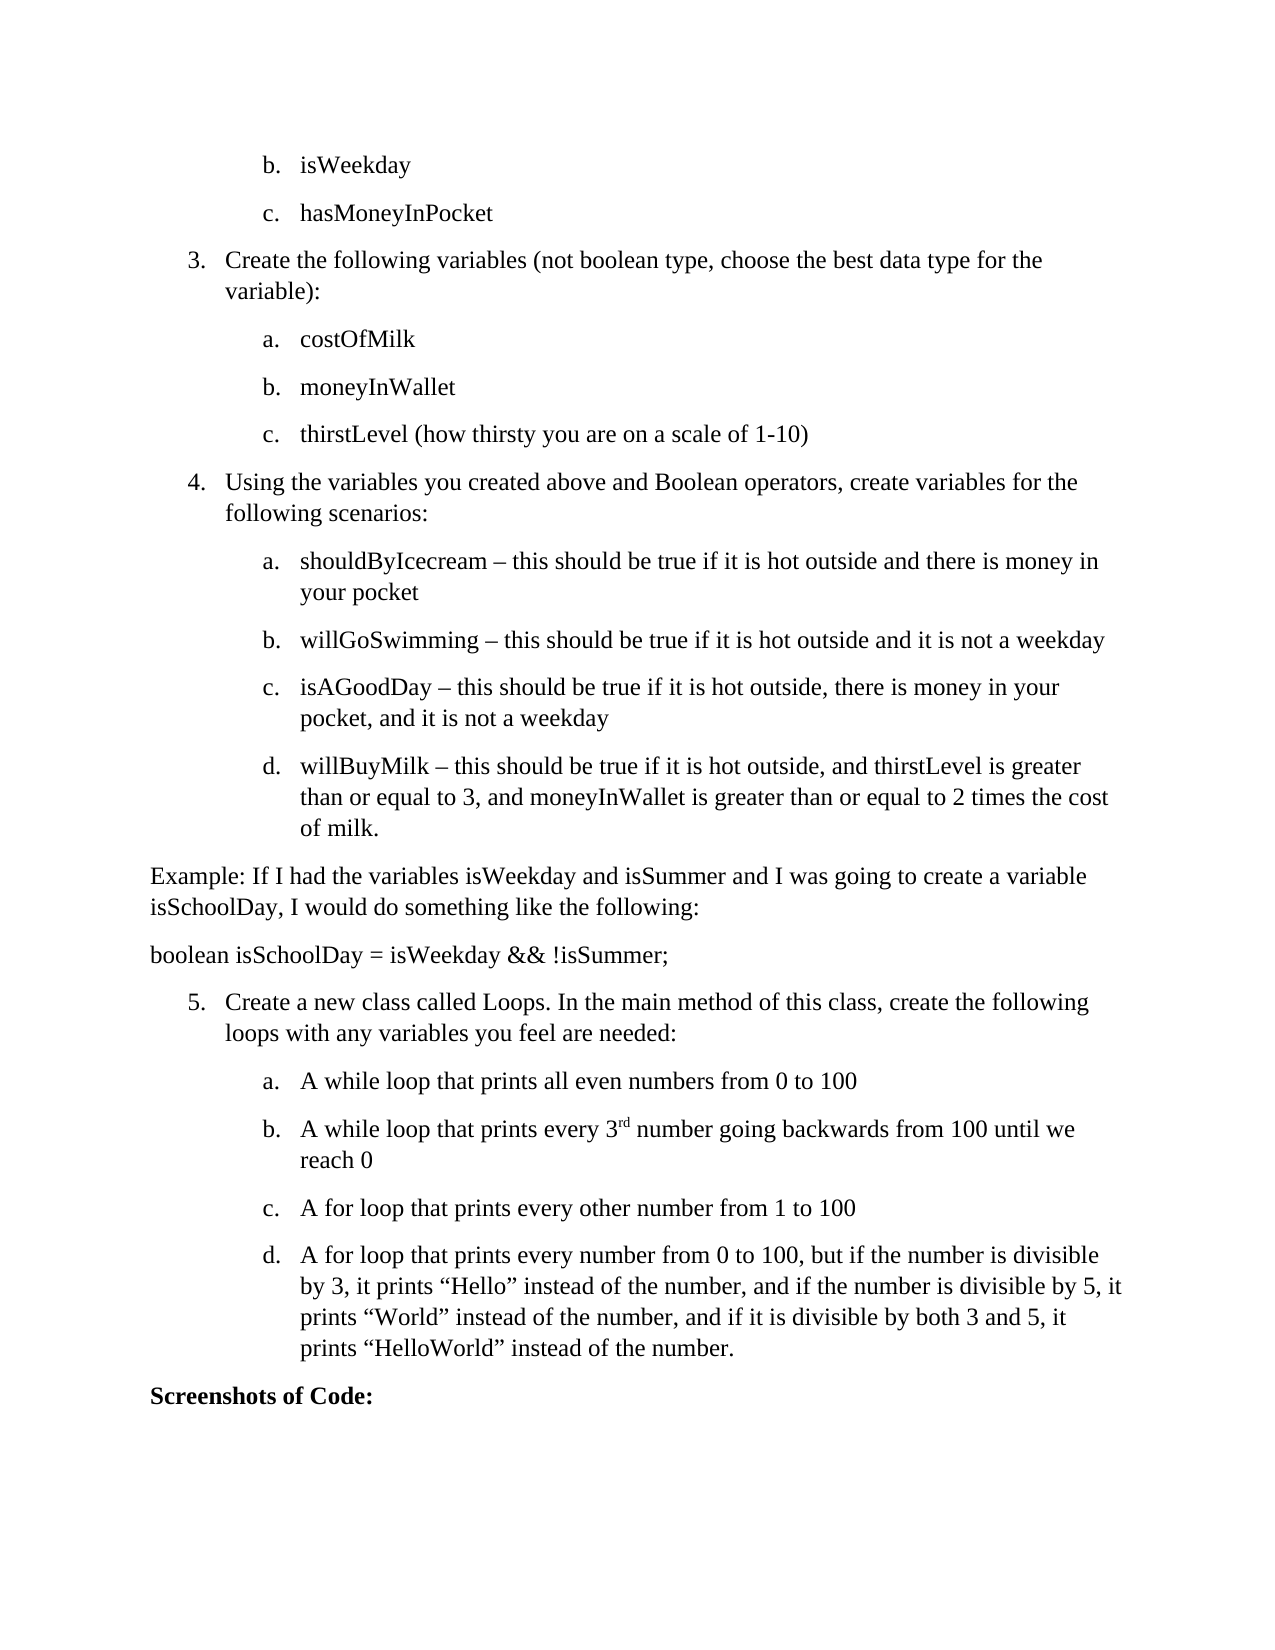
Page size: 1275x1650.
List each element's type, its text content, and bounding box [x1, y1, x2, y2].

list A for loop that prints every other number from 1 to 100 [262, 1193, 1125, 1221]
list A while loop that prints all even numbers from 0 to 100 [262, 1066, 1125, 1095]
list Create the following variables (not boolean type, choose the best data type for the variable): [187, 245, 1125, 305]
list shouldByIcecream – this should be true if it is hot outside and there is money in your pocket [262, 546, 1125, 606]
list costOfMilk [262, 324, 1125, 353]
text Screenshots of Code: [150, 1381, 1125, 1410]
list A for loop that prints every number from 0 to 100, but if the number is divisible by 3, it prints “Hello” instead of the number, and if the number is divisible by 5, it prints “World” instead of the number, and if it is divisible by both 3 and 5, it prints “HelloWorld” instead of the number. [262, 1240, 1125, 1362]
text boolean isSchoolDay = isWeekday && !isSummer; [150, 940, 1125, 968]
list moneyInWallet [262, 372, 1125, 401]
text Example: If I had the variables isWeekday and isSummer and I was going to create a variable isSchoolDay, I would do something like the following: [150, 861, 1125, 921]
list hasMoneyInPocket [262, 198, 1125, 226]
list willBuyMilk – this should be true if it is hot outside, and thirstLevel is greater than or equal to 3, and moneyInWallet is greater than or equal to 2 times the cost of milk. [262, 751, 1125, 842]
list Create a new class called Loops. In the main method of this class, create the following loops with any variables you feel are needed: [187, 987, 1125, 1047]
list willGoSwimming – this should be true if it is hot outside and it is not a weekday [262, 625, 1125, 653]
list isAGoodDay – this should be true if it is hot outside, there is money in your pocket, and it is not a weekday [262, 672, 1125, 732]
list A while loop that prints every 3rd number going backwards from 100 until we reach 0 [262, 1114, 1125, 1174]
list isWeekday [262, 150, 1125, 179]
list thirstLevel (how thirsty you are on a scale of 1-10) [262, 419, 1125, 448]
list Using the variables you created above and Boolean operators, create variables for the following scenarios: [187, 467, 1125, 527]
